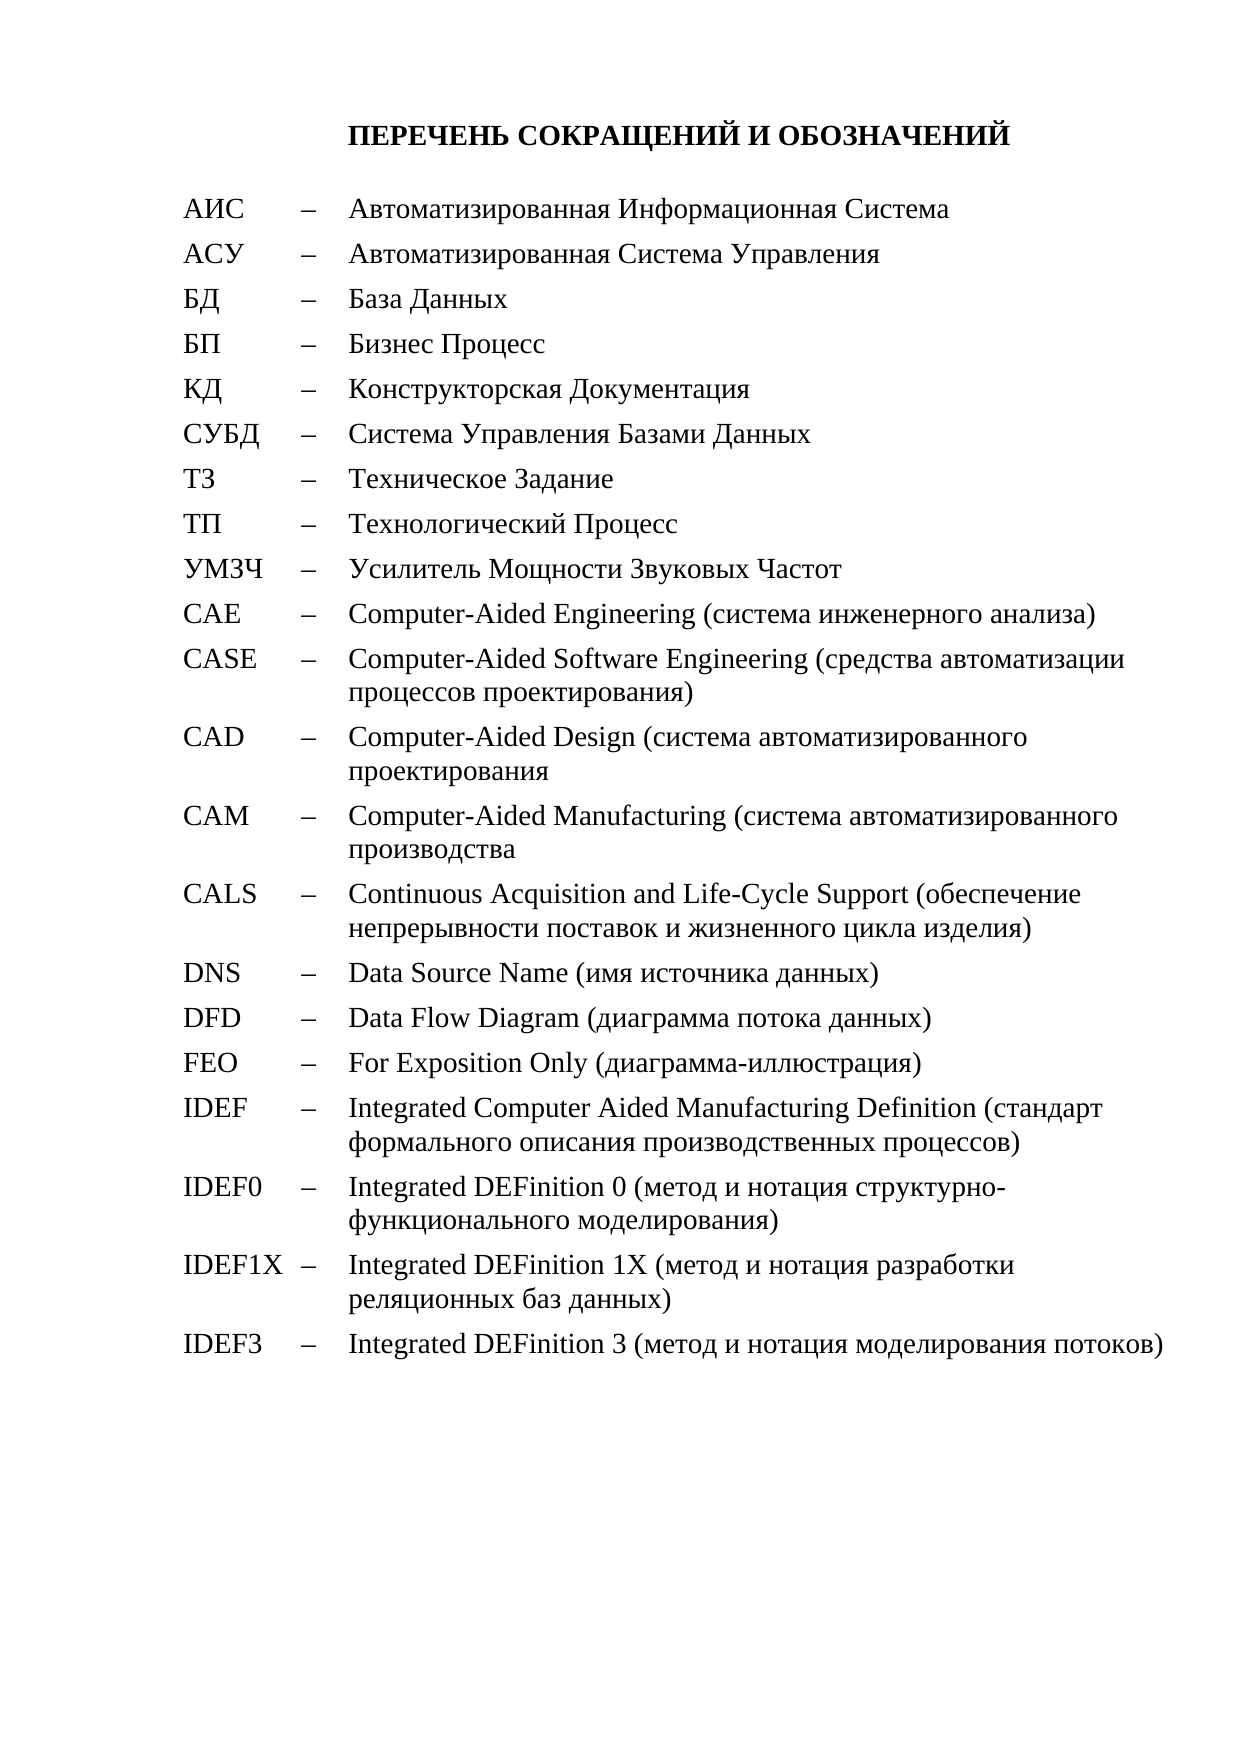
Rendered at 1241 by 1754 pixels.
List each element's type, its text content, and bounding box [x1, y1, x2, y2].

table_header Автоматизированная Информационная Система [342, 185, 1181, 230]
table_cell – [295, 545, 342, 590]
table_cell Технологический Процесс [342, 500, 1181, 545]
table_cell Continuous Acquisition and Life-Cycle Support (обеспечение непрерывности поставок и жизненного цикла изделия) [342, 871, 1181, 949]
table_cell – [295, 635, 342, 714]
table_cell База Данных [342, 275, 1181, 320]
table_cell ТЗ [177, 455, 295, 500]
table_cell IDEF3 [177, 1320, 295, 1365]
table_cell For Exposition Only (диаграмма-иллюстрация) [342, 1039, 1181, 1084]
table_cell IDEF0 [177, 1163, 295, 1241]
table_cell Computer-Aided Manufacturing (система автоматизированного производства [342, 792, 1181, 871]
table_cell Автоматизированная Система Управления [342, 230, 1181, 275]
table_cell – [295, 230, 342, 275]
table_cell CASE [177, 635, 295, 714]
table_cell Integrated DEFinition 0 (метод и нотация структурно-функционального моделирования) [342, 1163, 1181, 1241]
table_cell БП [177, 320, 295, 365]
table_cell УМЗЧ [177, 545, 295, 590]
table_cell CAD [177, 714, 295, 792]
table_cell Бизнес Процесс [342, 320, 1181, 365]
table_cell [342, 1448, 1181, 1486]
table_header АИС [177, 185, 295, 230]
table_cell DFD [177, 994, 295, 1039]
table_cell Integrated DEFinition 1X (метод и нотация разработки реляционных баз данных) [342, 1241, 1181, 1320]
table_cell CAM [177, 792, 295, 871]
table_cell БД [177, 275, 295, 320]
table_cell АСУ [177, 230, 295, 275]
table_cell Конструкторская Документация [342, 365, 1181, 410]
table_cell FEO [177, 1039, 295, 1084]
table_cell – [295, 455, 342, 500]
table_cell – [295, 410, 342, 455]
table_cell CALS [177, 871, 295, 949]
table_cell – [295, 590, 342, 635]
table_cell – [295, 871, 342, 949]
table_cell [177, 1365, 295, 1410]
table_cell – [295, 365, 342, 410]
table_cell СУБД [177, 410, 295, 455]
table_cell Integrated DEFinition 3 (метод и нотация моделирования потоков) [342, 1320, 1181, 1365]
table_cell Computer-Aided Software Engineering (средства автоматизации процессов проектирования) [342, 635, 1181, 714]
table_cell Система Управления Базами Данных [342, 410, 1181, 455]
table_cell Data Source Name (имя источника данных) [342, 949, 1181, 994]
table_cell – [295, 320, 342, 365]
table_cell Data Flow Diagram (диаграмма потока данных) [342, 994, 1181, 1039]
table_cell – [295, 994, 342, 1039]
table_cell – [295, 1320, 342, 1365]
table_cell ТП [177, 500, 295, 545]
table_cell [177, 1448, 295, 1486]
table_cell Computer-Aided Engineering (система инженерного анализа) [342, 590, 1181, 635]
table_cell – [295, 1163, 342, 1241]
table_cell IDEF1X [177, 1241, 295, 1320]
table_cell – [295, 275, 342, 320]
table_cell КД [177, 365, 295, 410]
table_cell – [295, 949, 342, 994]
table_cell DNS [177, 949, 295, 994]
table_cell Integrated Computer Aided Manufacturing Definition (стандарт формального описания производственных процессов) [342, 1084, 1181, 1163]
table_cell [342, 1410, 1181, 1448]
table_cell – [295, 1084, 342, 1163]
table_cell [342, 1365, 1181, 1410]
table_cell [177, 1410, 295, 1448]
table_cell [295, 1448, 342, 1486]
table_cell Техническое Задание [342, 455, 1181, 500]
table_cell [295, 1365, 342, 1410]
table_cell – [295, 714, 342, 792]
table_cell – [295, 1039, 342, 1084]
table_header – [295, 185, 342, 230]
table_cell – [295, 792, 342, 871]
table_cell CAE [177, 590, 295, 635]
subtitle ПЕРЕЧЕНЬ СОКРАЩЕНИЙ И ОБОЗНАЧЕНИЙ [177, 118, 1181, 152]
table_cell – [295, 500, 342, 545]
table_cell IDEF [177, 1084, 295, 1163]
table_cell [295, 1410, 342, 1448]
table_cell – [295, 1241, 342, 1320]
table_cell Усилитель Мощности Звуковых Частот [342, 545, 1181, 590]
table_cell Computer-Aided Design (система автоматизированного проектирования [342, 714, 1181, 792]
